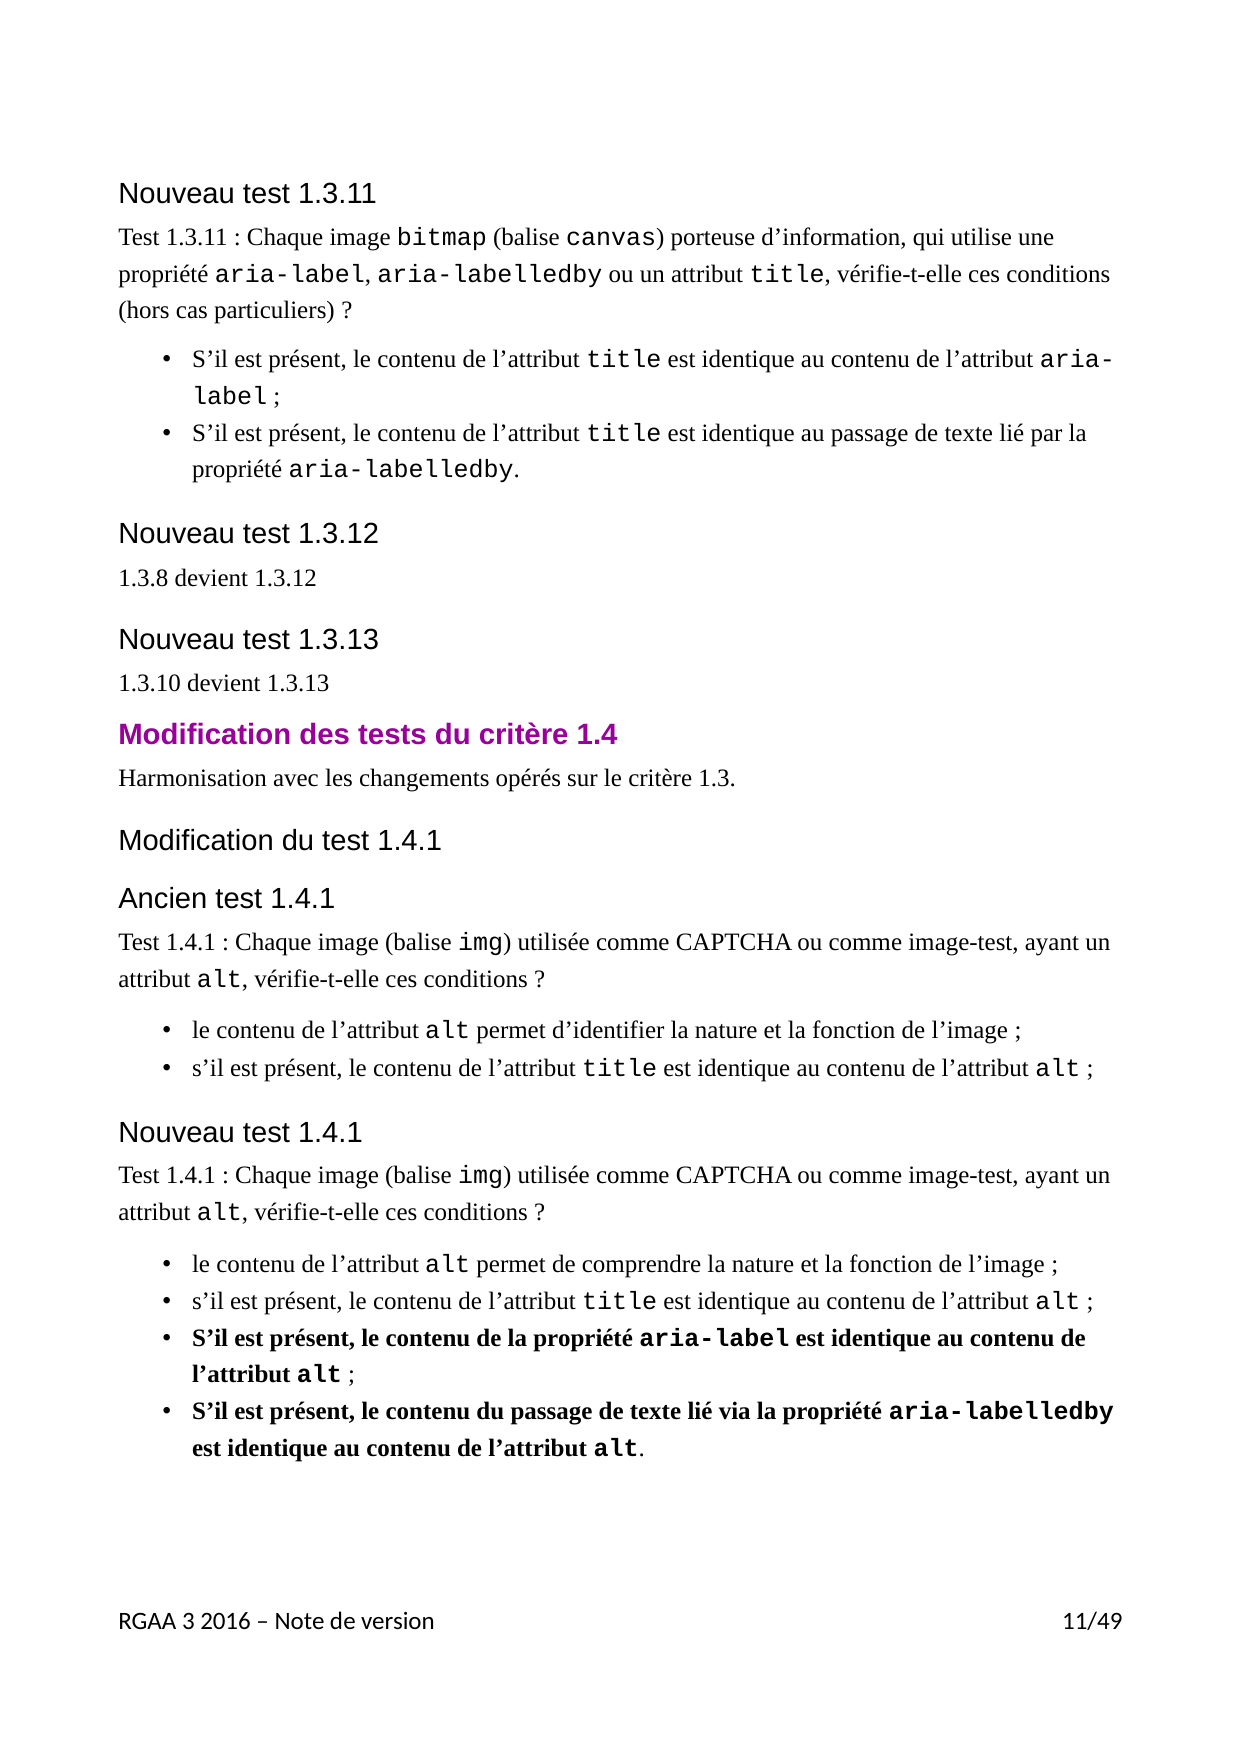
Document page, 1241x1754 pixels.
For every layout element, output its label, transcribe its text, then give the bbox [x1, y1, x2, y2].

subtitle Modification du test 1.4.1 [118, 823, 1122, 856]
subtitle Nouveau test 1.3.12 [118, 517, 1122, 550]
text Harmonisation avec les changements opérés sur le critère 1.3. [118, 763, 1122, 792]
list s’il est présent, le contenu de l’attribut title est identique au contenu de l’attribut alt ; [162, 1053, 1122, 1083]
text Test 1.4.1 : Chaque image (balise img) utilisée comme CAPTCHA ou comme image-test, ayant un attribut alt, vérifie-t-elle ces conditions ? [118, 927, 1122, 995]
list s’il est présent, le contenu de l’attribut title est identique au contenu de l’attribut alt ; [162, 1286, 1122, 1317]
text 1.3.8 devient 1.3.12 [118, 563, 1122, 591]
text Test 1.3.11 : Chaque image bitmap (balise canvas) porteuse d’information, qui utilise une propriété aria-label, aria-labelledby ou un attribut title, vérifie-t-elle ces conditions (hors cas particuliers) ? [118, 222, 1122, 324]
subtitle Nouveau test 1.3.11 [118, 176, 1122, 210]
text Test 1.4.1 : Chaque image (balise img) utilisée comme CAPTCHA ou comme image-test, ayant un attribut alt, vérifie-t-elle ces conditions ? [118, 1161, 1122, 1228]
subtitle Nouveau test 1.3.13 [118, 622, 1122, 656]
subtitle Ancien test 1.4.1 [118, 881, 1122, 915]
subtitle Nouveau test 1.4.1 [118, 1114, 1122, 1148]
list S’il est présent, le contenu du passage de texte lié via la propriété aria-labelledby est identique au contenu de l’attribut alt. [162, 1396, 1122, 1464]
list le contenu de l’attribut alt permet de comprendre la nature et la fonction de l’image ; [162, 1249, 1122, 1279]
list le contenu de l’attribut alt permet d’identifier la nature et la fonction de l’image ; [162, 1016, 1122, 1046]
list S’il est présent, le contenu de l’attribut title est identique au passage de texte lié par la propriété aria-labelledby. [162, 418, 1122, 485]
list S’il est présent, le contenu de la propriété aria-label est identique au contenu de l’attribut alt ; [162, 1323, 1122, 1390]
text 1.3.10 devient 1.3.13 [118, 668, 1122, 697]
list S’il est présent, le contenu de l’attribut title est identique au contenu de l’attribut aria-label ; [162, 344, 1122, 412]
subtitle Modification des tests du critère 1.4 [118, 717, 1122, 751]
